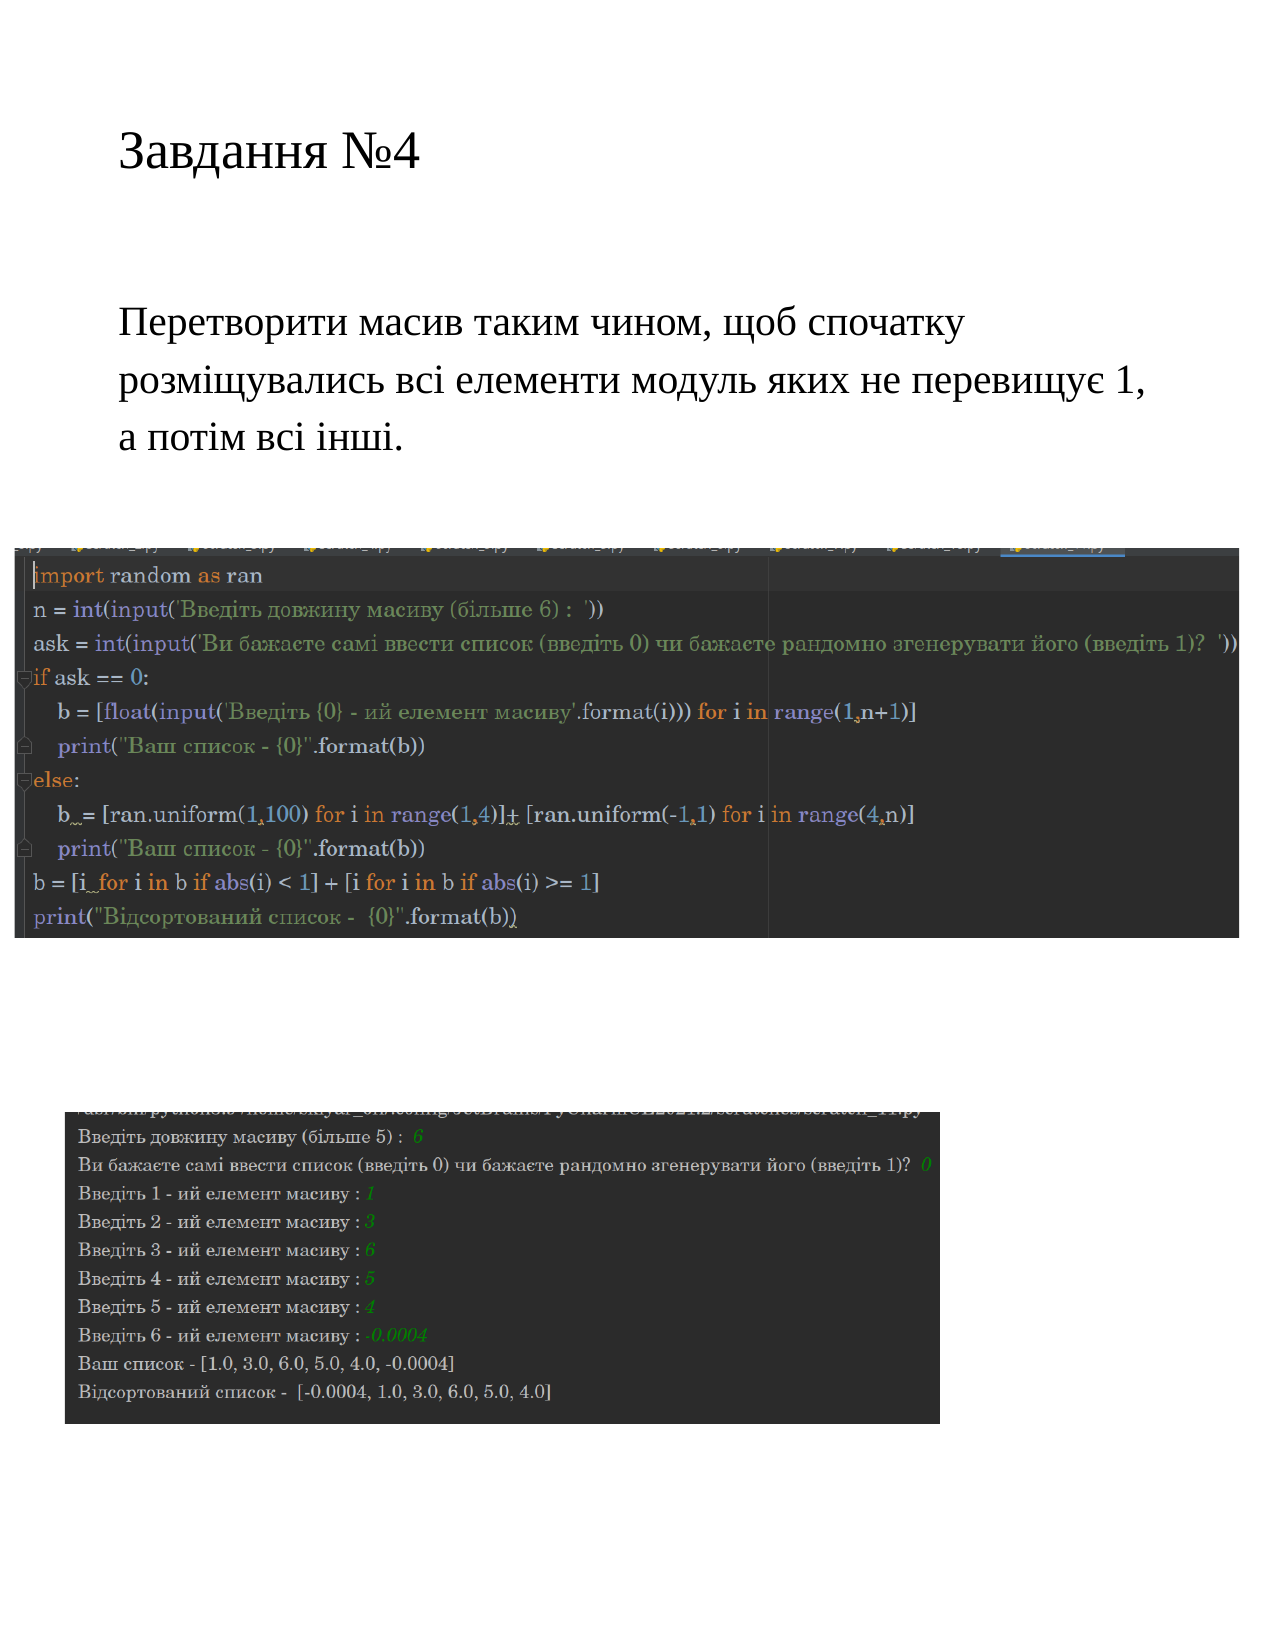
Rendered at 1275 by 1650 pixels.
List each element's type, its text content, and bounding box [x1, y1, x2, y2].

picture [14, 548, 1240, 938]
text Перетворити масив таким чином, щоб спочатку розміщувались всі елементи модуль яких не перевищує 1, а потім всі інші. [118, 297, 1157, 459]
picture [64, 1112, 424, 1424]
text Завдання №4 [118, 118, 1157, 180]
